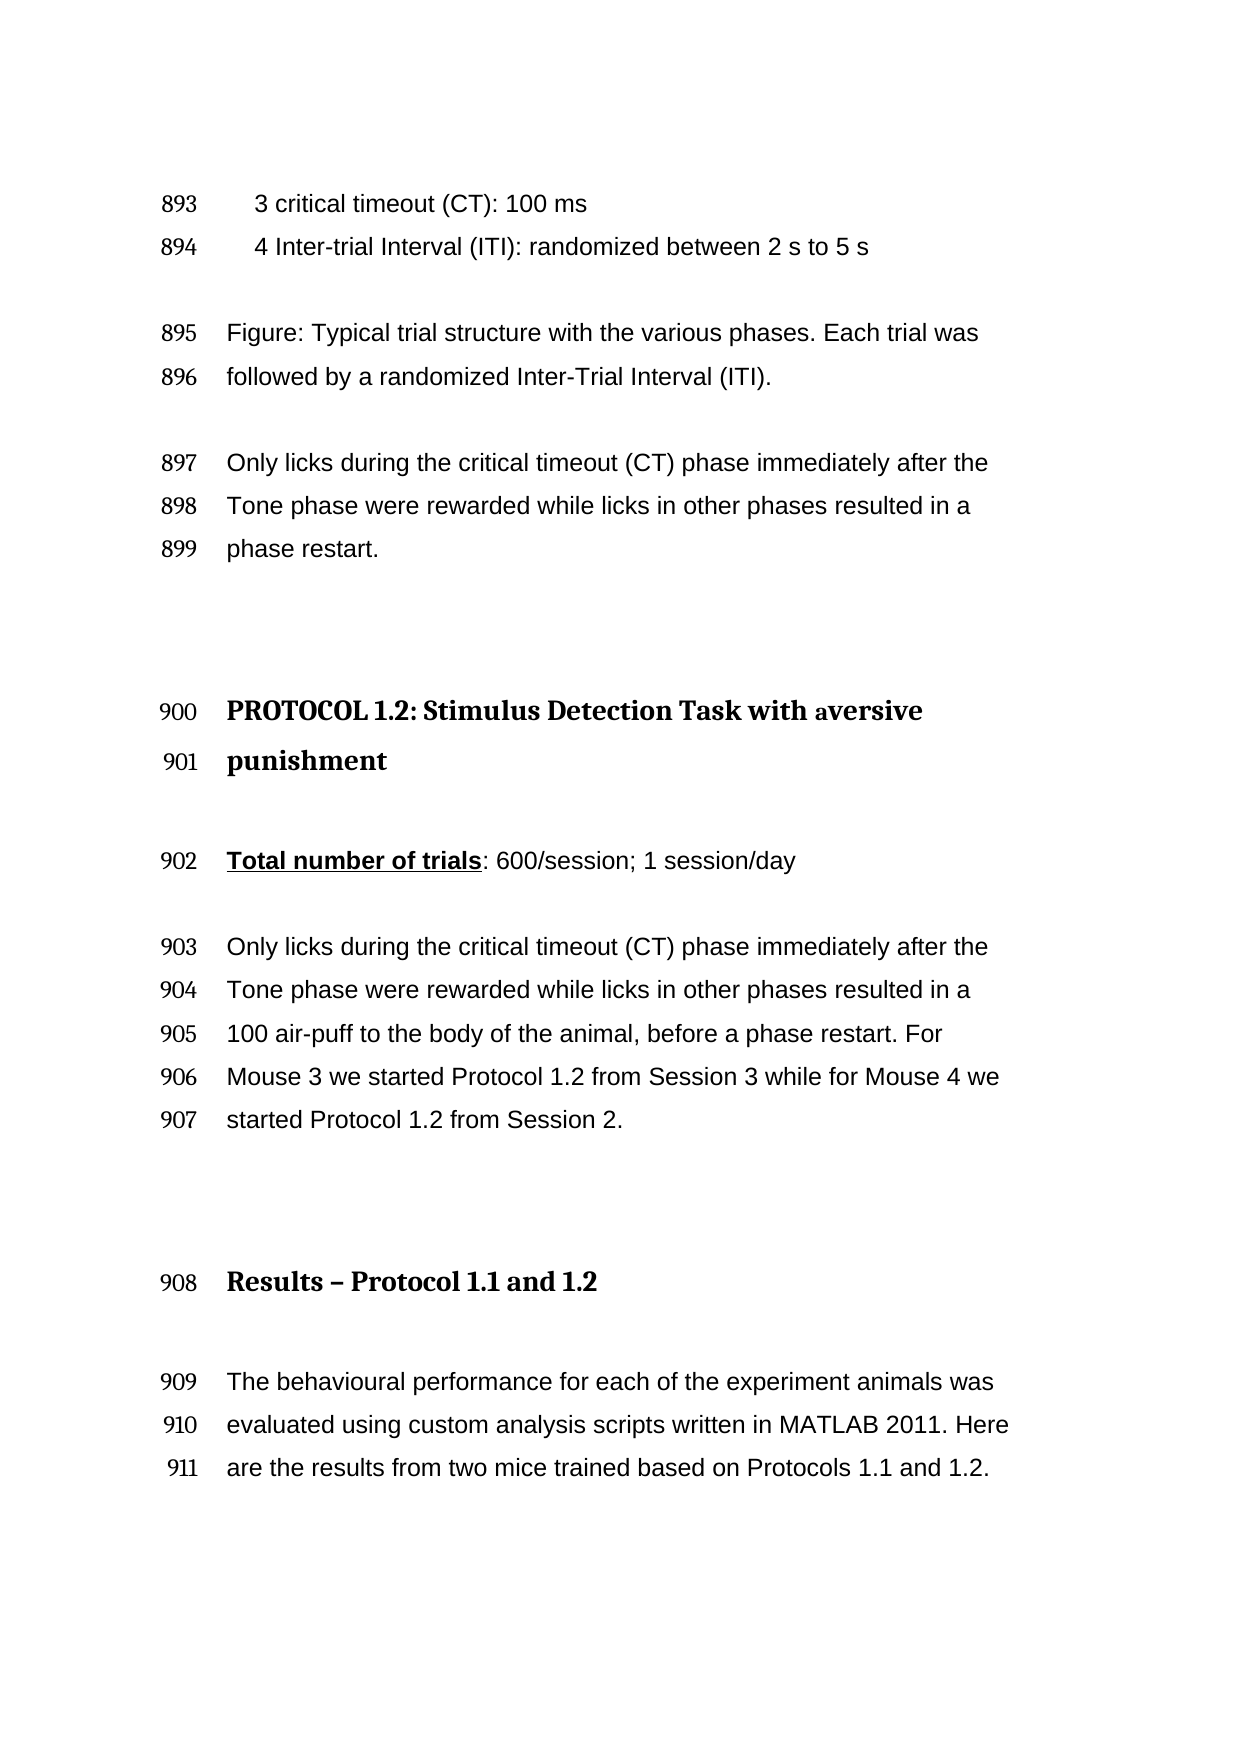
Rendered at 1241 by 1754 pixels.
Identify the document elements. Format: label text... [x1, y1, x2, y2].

text Only licks during the critical timeout (CT) phase immediately after the Tone phase were rewarded while licks in other phases resulted in a phase restart. [226, 448, 1014, 563]
text The behavioural performance for each of the experiment animals was evaluated using custom analysis scripts written in MATLAB 2011. Here are the results from two mice trained based on Protocols 1.1 and 1.2. [226, 1367, 1014, 1482]
subtitle Results – Protocol 1.1 and 1.2 [226, 1265, 1014, 1298]
text 4 Inter-trial Interval (ITI): randomized between 2 s to 5 s [226, 232, 1014, 261]
text 3 critical timeout (CT): 100 ms [226, 189, 1014, 218]
text Only licks during the critical timeout (CT) phase immediately after the Tone phase were rewarded while licks in other phases resulted in a 100 air-puff to the body of the animal, before a phase restart. For Mouse 3 we started Protocol 1.2 from Session 3 while for Mouse 4 we started Protocol 1.2 from Session 2. [226, 932, 1014, 1134]
subtitle PROTOCOL 1.2: Stimulus Detection Task with aversive punishment [226, 694, 1014, 778]
text Total number of trials: 600/session; 1 session/day [226, 846, 1014, 875]
text Figure: Typical trial structure with the various phases. Each trial was followed by a randomized Inter-Trial Interval (ITI). [226, 318, 1014, 390]
